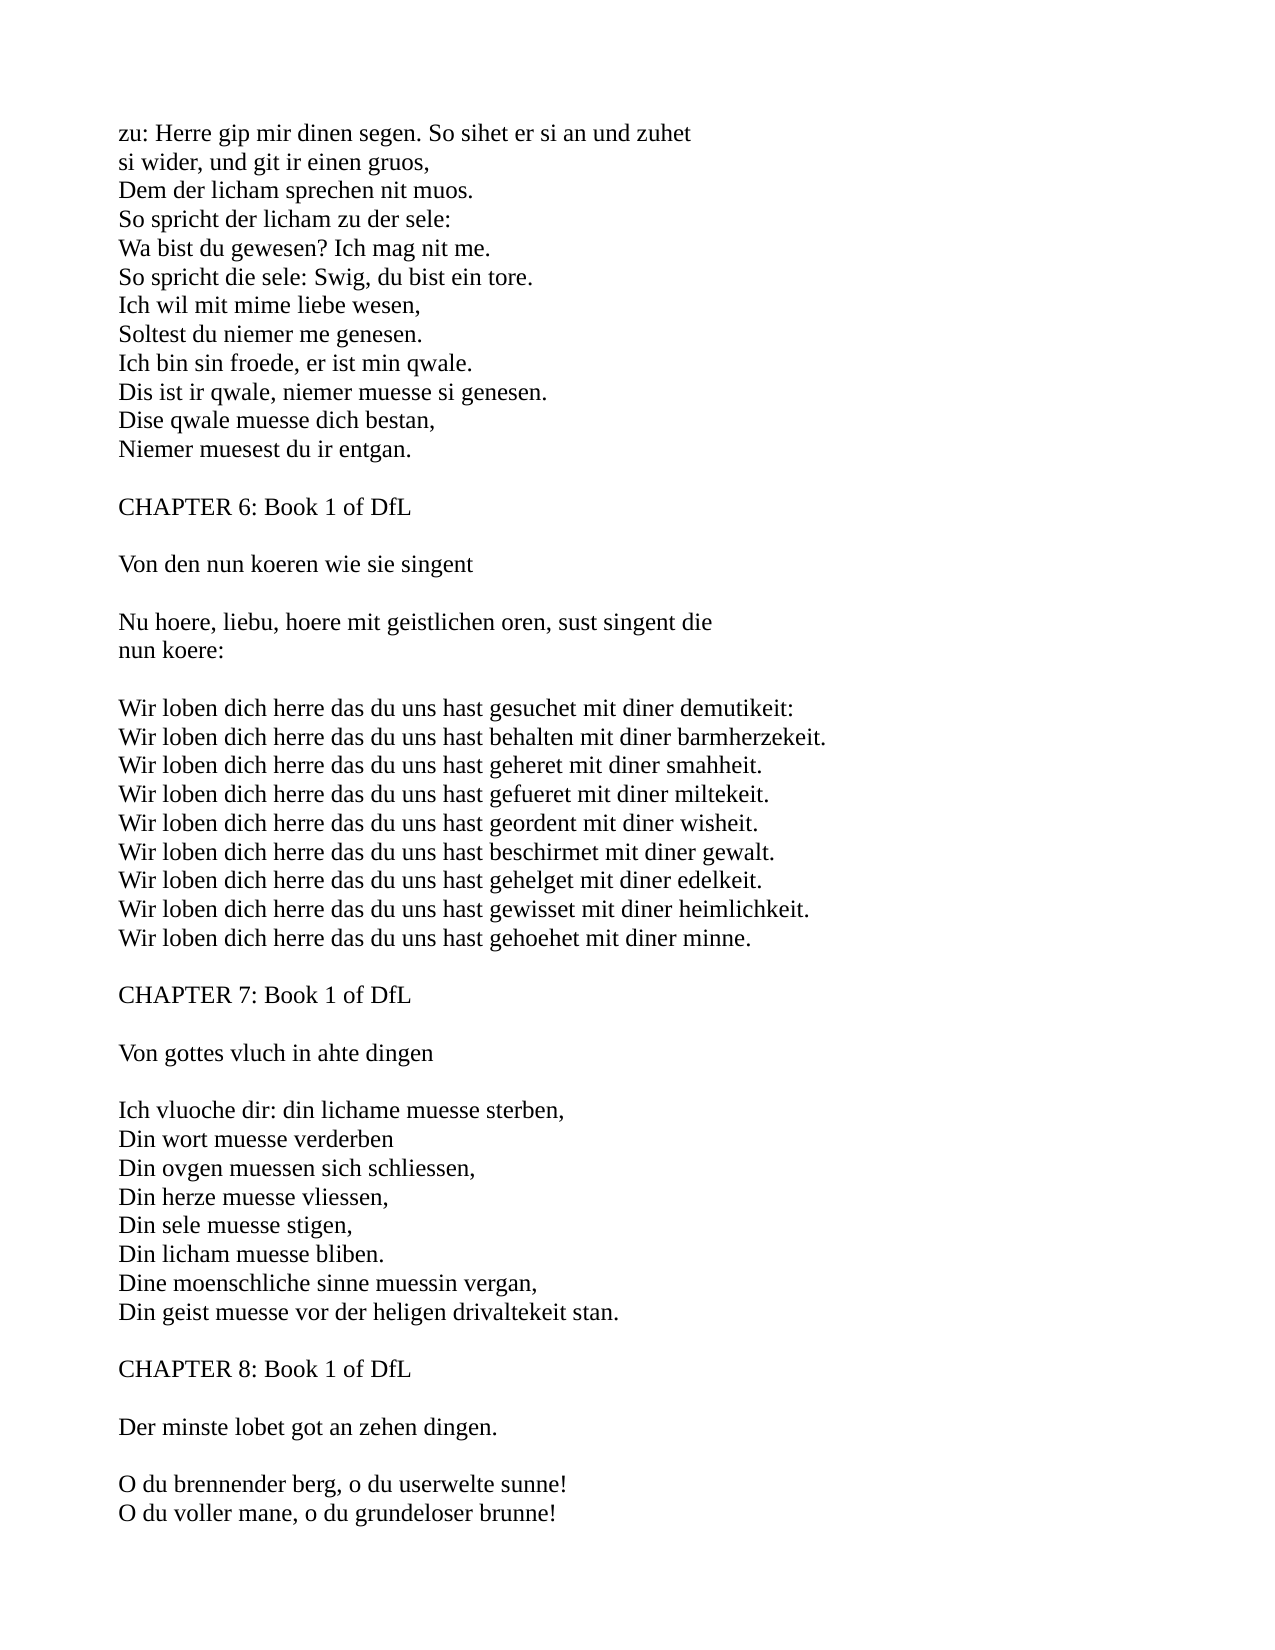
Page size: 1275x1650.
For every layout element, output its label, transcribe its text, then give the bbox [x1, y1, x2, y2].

text Wa bist du gewesen? Ich mag nit me. [118, 233, 1157, 262]
text Wir loben dich herre das du uns hast beschirmet mit diner gewalt. [118, 837, 1157, 866]
text Dine moenschliche sinne muessin vergan, [118, 1268, 1157, 1297]
text Ich vluoche dir: din lichame muesse sterben, [118, 1096, 1157, 1124]
text CHAPTER 7: Book 1 of DfL [118, 981, 1157, 1009]
text Wir loben dich herre das du uns hast gesuchet mit diner demutikeit: [118, 693, 1157, 722]
text Din herze muesse vliessen, [118, 1182, 1157, 1211]
text Wir loben dich herre das du uns hast gehoehet mit diner minne. [118, 923, 1157, 952]
text Wir loben dich herre das du uns hast behalten mit diner barmherzekeit. [118, 722, 1157, 751]
text Wir loben dich herre das du uns hast geordent mit diner wisheit. [118, 808, 1157, 837]
text Ich wil mit mime liebe wesen, [118, 291, 1157, 319]
text So spricht die sele: Swig, du bist ein tore. [118, 262, 1157, 291]
text nun koere: [118, 636, 1157, 664]
text O du brennender berg, o du userwelte sunne! [118, 1469, 1157, 1498]
text Din sele muesse stigen, [118, 1211, 1157, 1239]
text Wir loben dich herre das du uns hast gehelget mit diner edelkeit. [118, 866, 1157, 894]
text Wir loben dich herre das du uns hast geheret mit diner smahheit. [118, 751, 1157, 779]
text Nu hoere, liebu, hoere mit geistlichen oren, sust singent die [118, 607, 1157, 636]
text CHAPTER 6: Book 1 of DfL [118, 492, 1157, 521]
text O du voller mane, o du grundeloser brunne! [118, 1498, 1157, 1527]
text Din wort muesse verderben [118, 1124, 1157, 1153]
text Dise qwale muesse dich bestan, [118, 406, 1157, 434]
text Din licham muesse bliben. [118, 1239, 1157, 1268]
text Von den nun koeren wie sie singent [118, 549, 1157, 578]
text Dem der licham sprechen nit muos. [118, 176, 1157, 204]
text si wider, und git ir einen gruos, [118, 147, 1157, 176]
text Niemer muesest du ir entgan. [118, 434, 1157, 463]
text Der minste lobet got an zehen dingen. [118, 1412, 1157, 1441]
text zu: Herre gip mir dinen segen. So sihet er si an und zuhet [118, 118, 1157, 147]
text Din ovgen muessen sich schliessen, [118, 1153, 1157, 1182]
text Din geist muesse vor der heligen drivaltekeit stan. [118, 1297, 1157, 1326]
text CHAPTER 8: Book 1 of DfL [118, 1354, 1157, 1383]
text Von gottes vluch in ahte dingen [118, 1038, 1157, 1067]
text Wir loben dich herre das du uns hast gefueret mit diner miltekeit. [118, 779, 1157, 808]
text So spricht der licham zu der sele: [118, 204, 1157, 233]
text Soltest du niemer me genesen. [118, 319, 1157, 348]
text Wir loben dich herre das du uns hast gewisset mit diner heimlichkeit. [118, 894, 1157, 923]
text Dis ist ir qwale, niemer muesse si genesen. [118, 377, 1157, 406]
text Ich bin sin froede, er ist min qwale. [118, 348, 1157, 377]
